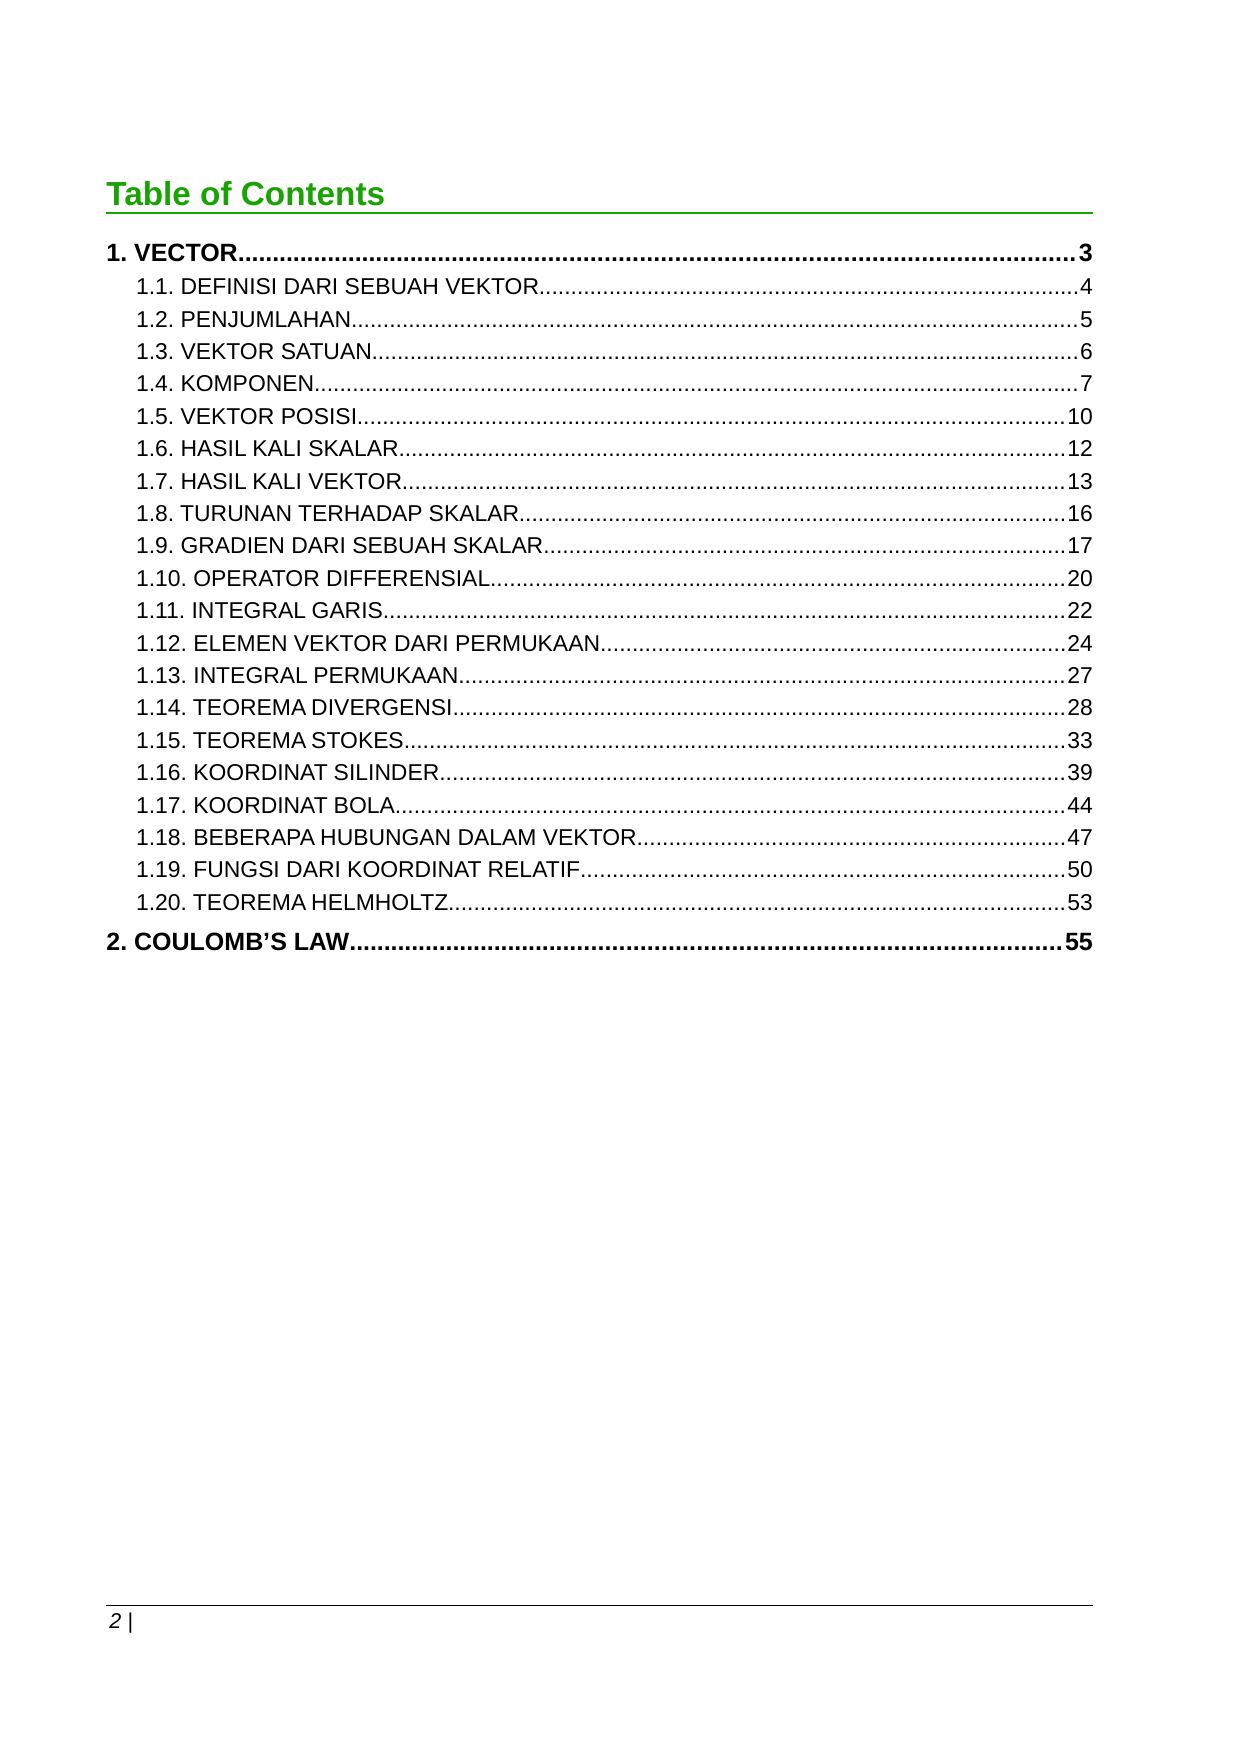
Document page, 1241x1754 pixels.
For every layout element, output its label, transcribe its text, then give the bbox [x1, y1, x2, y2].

text 1.7. HASIL KALI VEKTOR 13 [136, 468, 1093, 494]
text 1.17. KOORDINAT BOLA 44 [136, 792, 1093, 818]
text 1.4. KOMPONEN 7 [136, 370, 1093, 397]
text 1.2. PENJUMLAHAN 5 [136, 306, 1093, 332]
subtitle Table of Contents [106, 174, 1093, 212]
text 1.9. GRADIEN DARI SEBUAH SKALAR 17 [136, 532, 1093, 559]
text 1.16. KOORDINAT SILINDER 39 [136, 759, 1093, 786]
text 2. COULOMB’S LAW 55 [106, 927, 1093, 956]
text 1.20. TEOREMA HELMHOLTZ 53 [136, 889, 1093, 915]
text 1. VECTOR 3 [106, 238, 1093, 267]
text 1.1. DEFINISI DARI SEBUAH VEKTOR 4 [136, 273, 1093, 299]
text 1.18. BEBERAPA HUBUNGAN DALAM VEKTOR 47 [136, 824, 1093, 850]
text 1.6. HASIL KALI SKALAR 12 [136, 435, 1093, 462]
text 1.3. VEKTOR SATUAN 6 [136, 338, 1093, 364]
text 1.5. VEKTOR POSISI 10 [136, 403, 1093, 429]
text 1.15. TEOREMA STOKES 33 [136, 727, 1093, 753]
text 1.11. INTEGRAL GARIS 22 [136, 597, 1093, 623]
text 1.14. TEOREMA DIVERGENSI 28 [136, 694, 1093, 721]
text 1.8. TURUNAN TERHADAP SKALAR 16 [136, 500, 1093, 526]
text 1.12. ELEMEN VEKTOR DARI PERMUKAAN 24 [136, 629, 1093, 656]
text 1.13. INTEGRAL PERMUKAAN 27 [136, 662, 1093, 688]
text 1.10. OPERATOR DIFFERENSIAL 20 [136, 565, 1093, 591]
text 1.19. FUNGSI DARI KOORDINAT RELATIF 50 [136, 856, 1093, 883]
